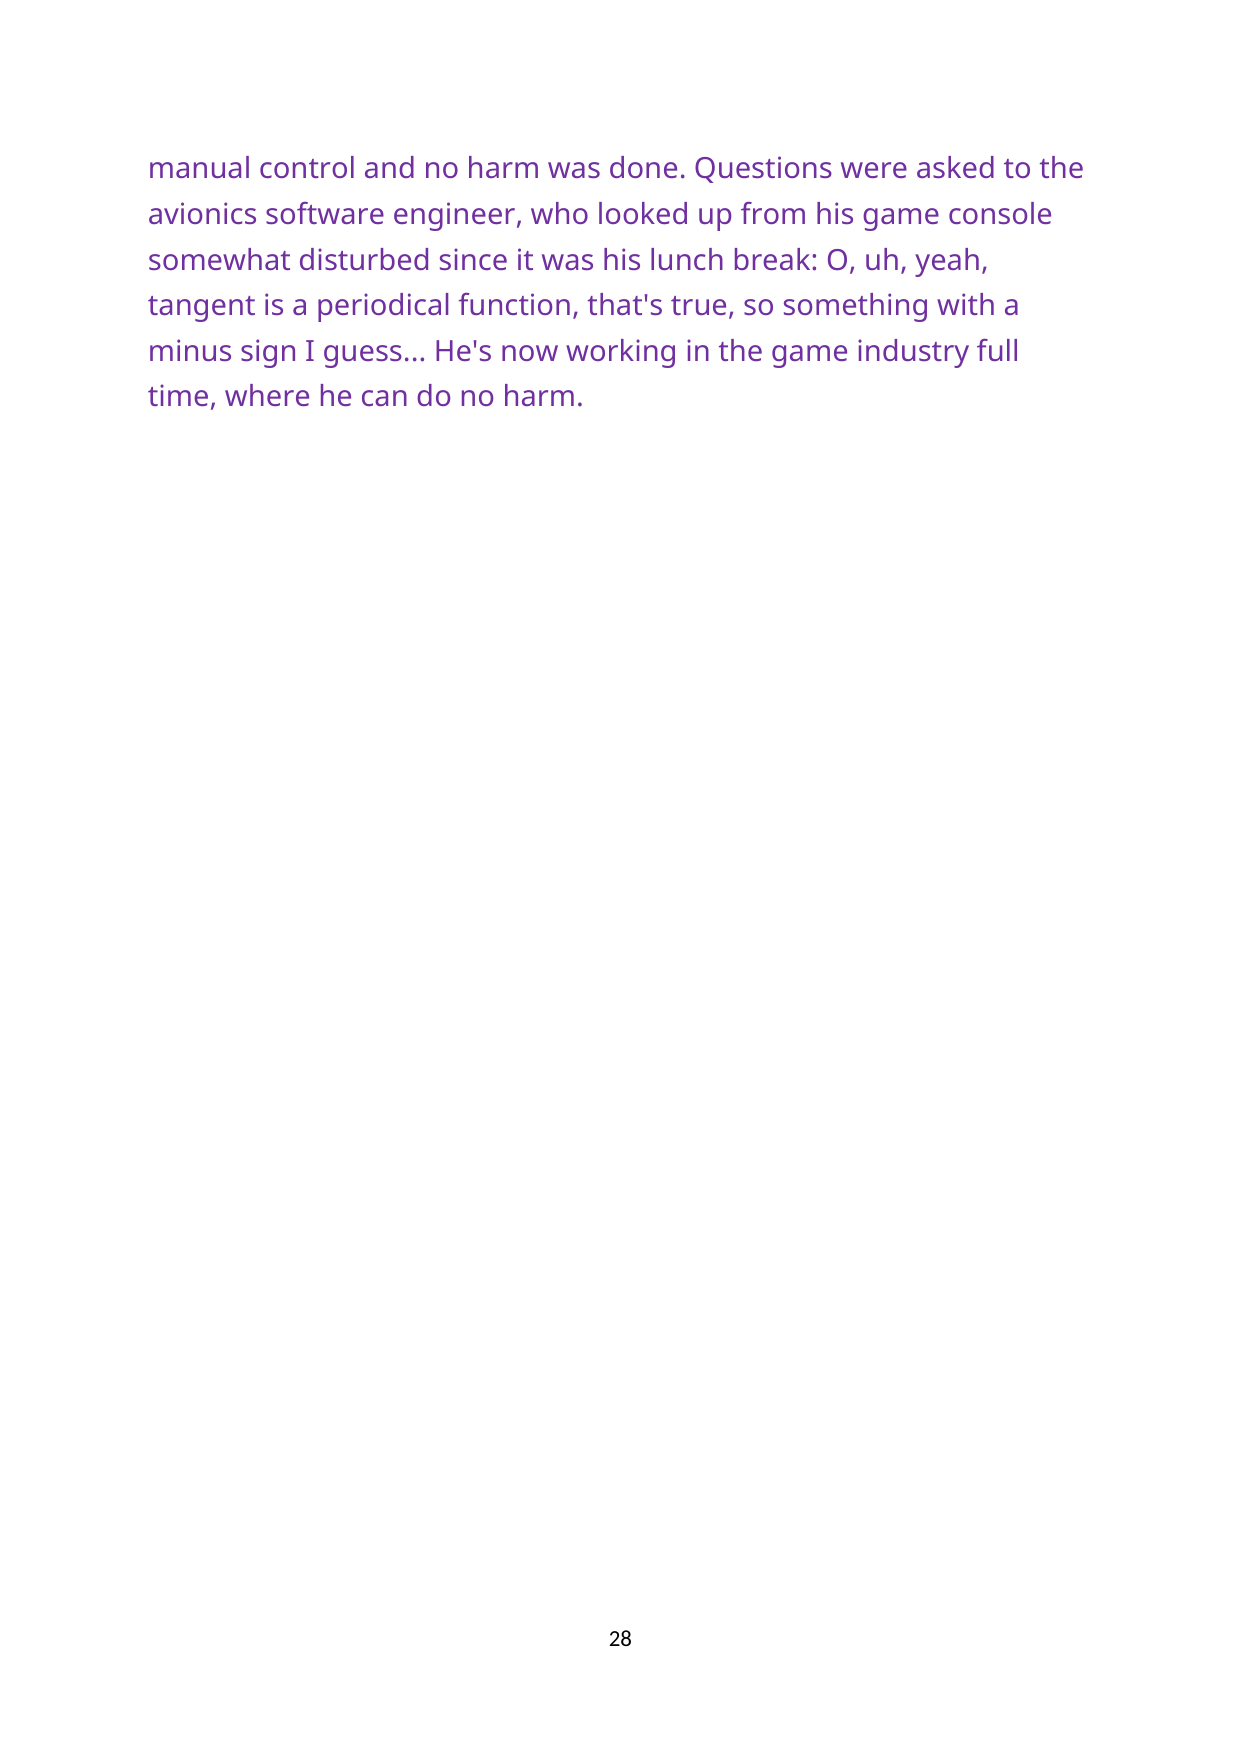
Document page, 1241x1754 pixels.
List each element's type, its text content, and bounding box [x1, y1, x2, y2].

text manual control and no harm was done. Questions were asked to the avionics software engineer, who looked up from his game console somewhat disturbed since it was his lunch break: O, uh, yeah, tangent is a periodical function, that's true, so something with a minus sign I guess... He's now working in the game industry full time, where he can do no harm. [148, 148, 1093, 415]
